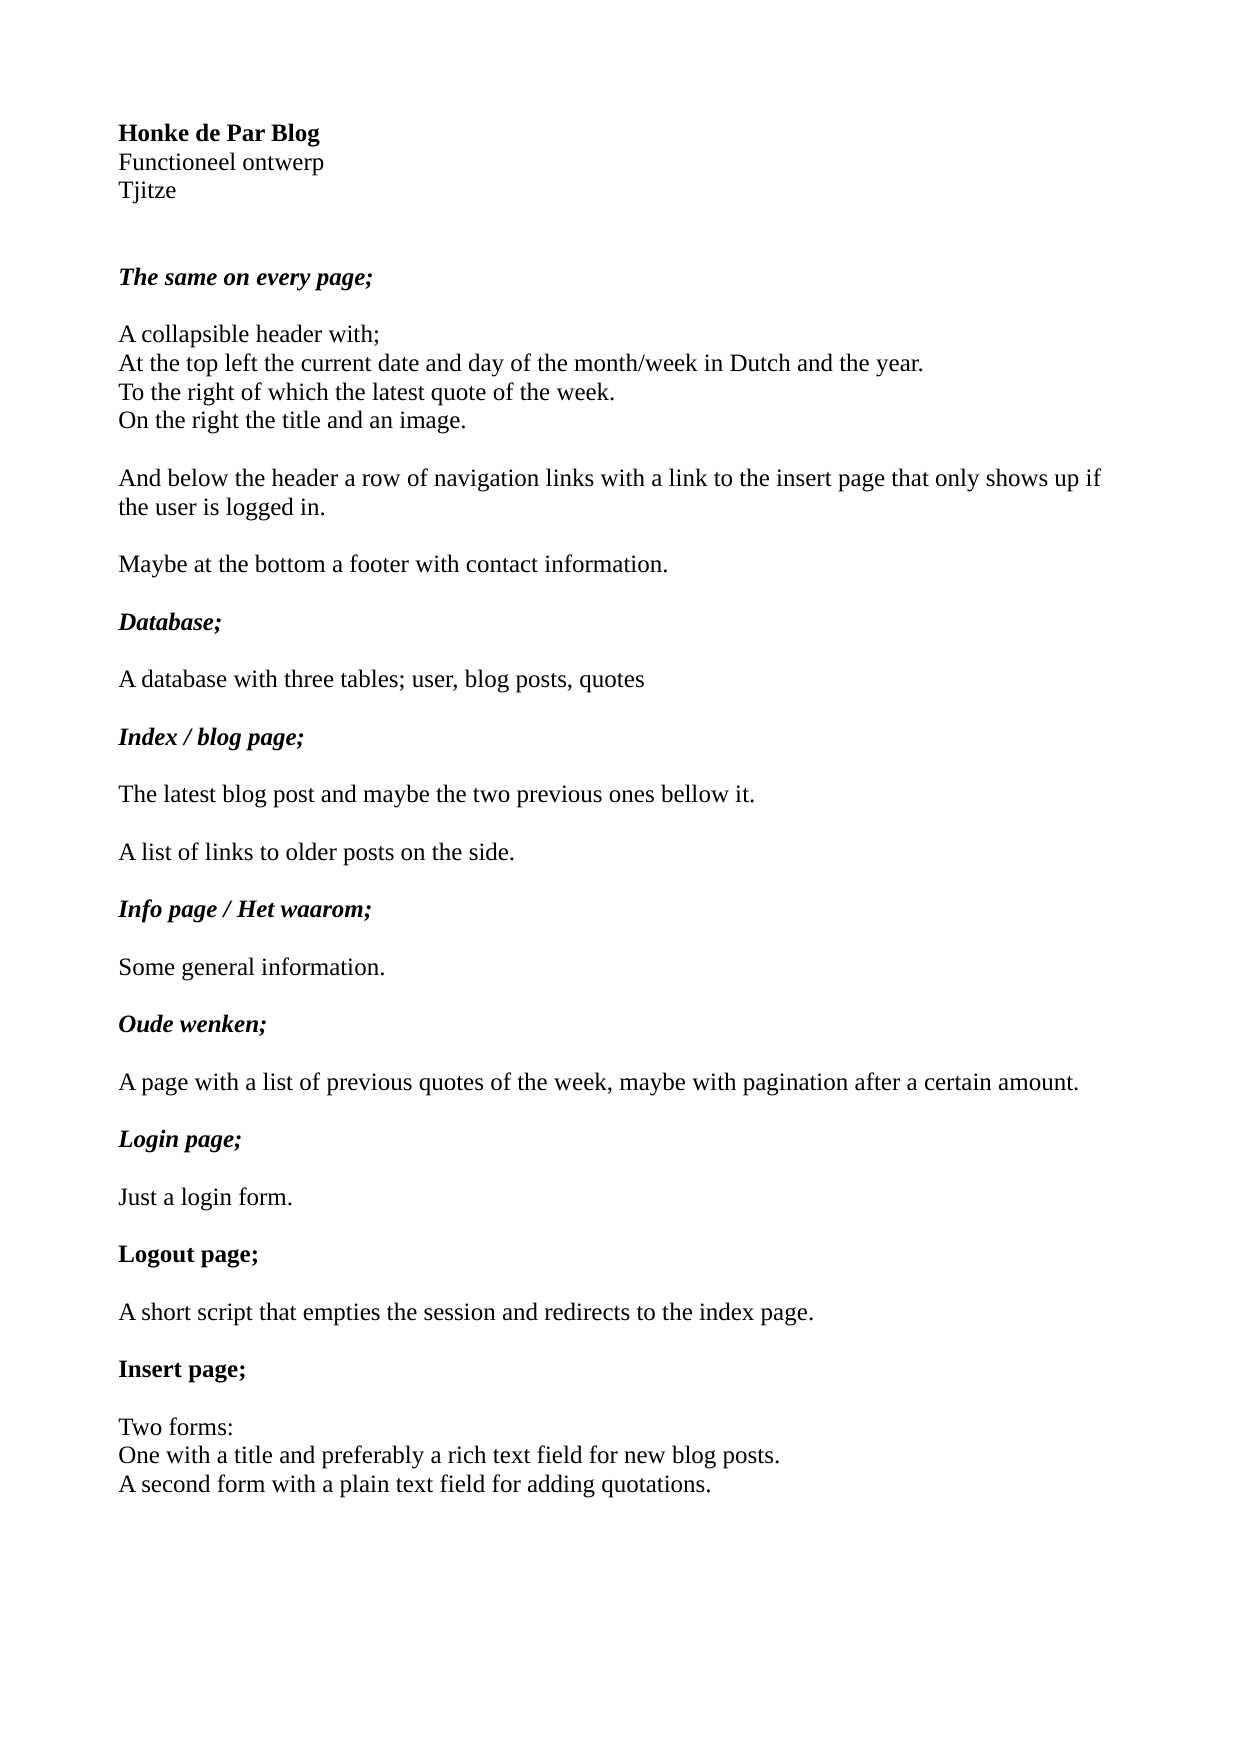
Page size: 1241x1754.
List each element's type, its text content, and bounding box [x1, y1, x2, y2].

text On the right the title and an image. [118, 406, 1122, 434]
text Tjitze [118, 176, 1122, 204]
text A second form with a plain text field for adding quotations. [118, 1469, 1122, 1498]
text Honke de Par Blog [118, 118, 1122, 147]
text Just a login form. [118, 1182, 1122, 1211]
text A list of links to older posts on the side. [118, 837, 1122, 866]
text A page with a list of previous quotes of the week, maybe with pagination after a certain amount. [118, 1067, 1122, 1096]
text A collapsible header with; [118, 319, 1122, 348]
text Logout page; [118, 1239, 1122, 1268]
text A short script that empties the session and redirects to the index page. [118, 1297, 1122, 1326]
text A database with three tables; user, blog posts, quotes [118, 664, 1122, 693]
text And below the header a row of navigation links with a link to the insert page that only shows up if the user is logged in. [118, 463, 1122, 521]
text Two forms: [118, 1412, 1122, 1441]
text Oude wenken; [118, 1009, 1122, 1038]
text Maybe at the bottom a footer with contact information. [118, 549, 1122, 578]
text Info page / Het waarom; [118, 894, 1122, 923]
text The same on every page; [118, 262, 1122, 291]
text At the top left the current date and day of the month/week in Dutch and the year. [118, 348, 1122, 377]
text Login page; [118, 1124, 1122, 1153]
text Some general information. [118, 952, 1122, 981]
text Index / blog page; [118, 722, 1122, 751]
text Insert page; [118, 1354, 1122, 1383]
text One with a title and preferably a rich text field for new blog posts. [118, 1441, 1122, 1469]
text Functioneel ontwerp [118, 147, 1122, 176]
text To the right of which the latest quote of the week. [118, 377, 1122, 406]
text The latest blog post and maybe the two previous ones bellow it. [118, 779, 1122, 808]
text Database; [118, 607, 1122, 636]
